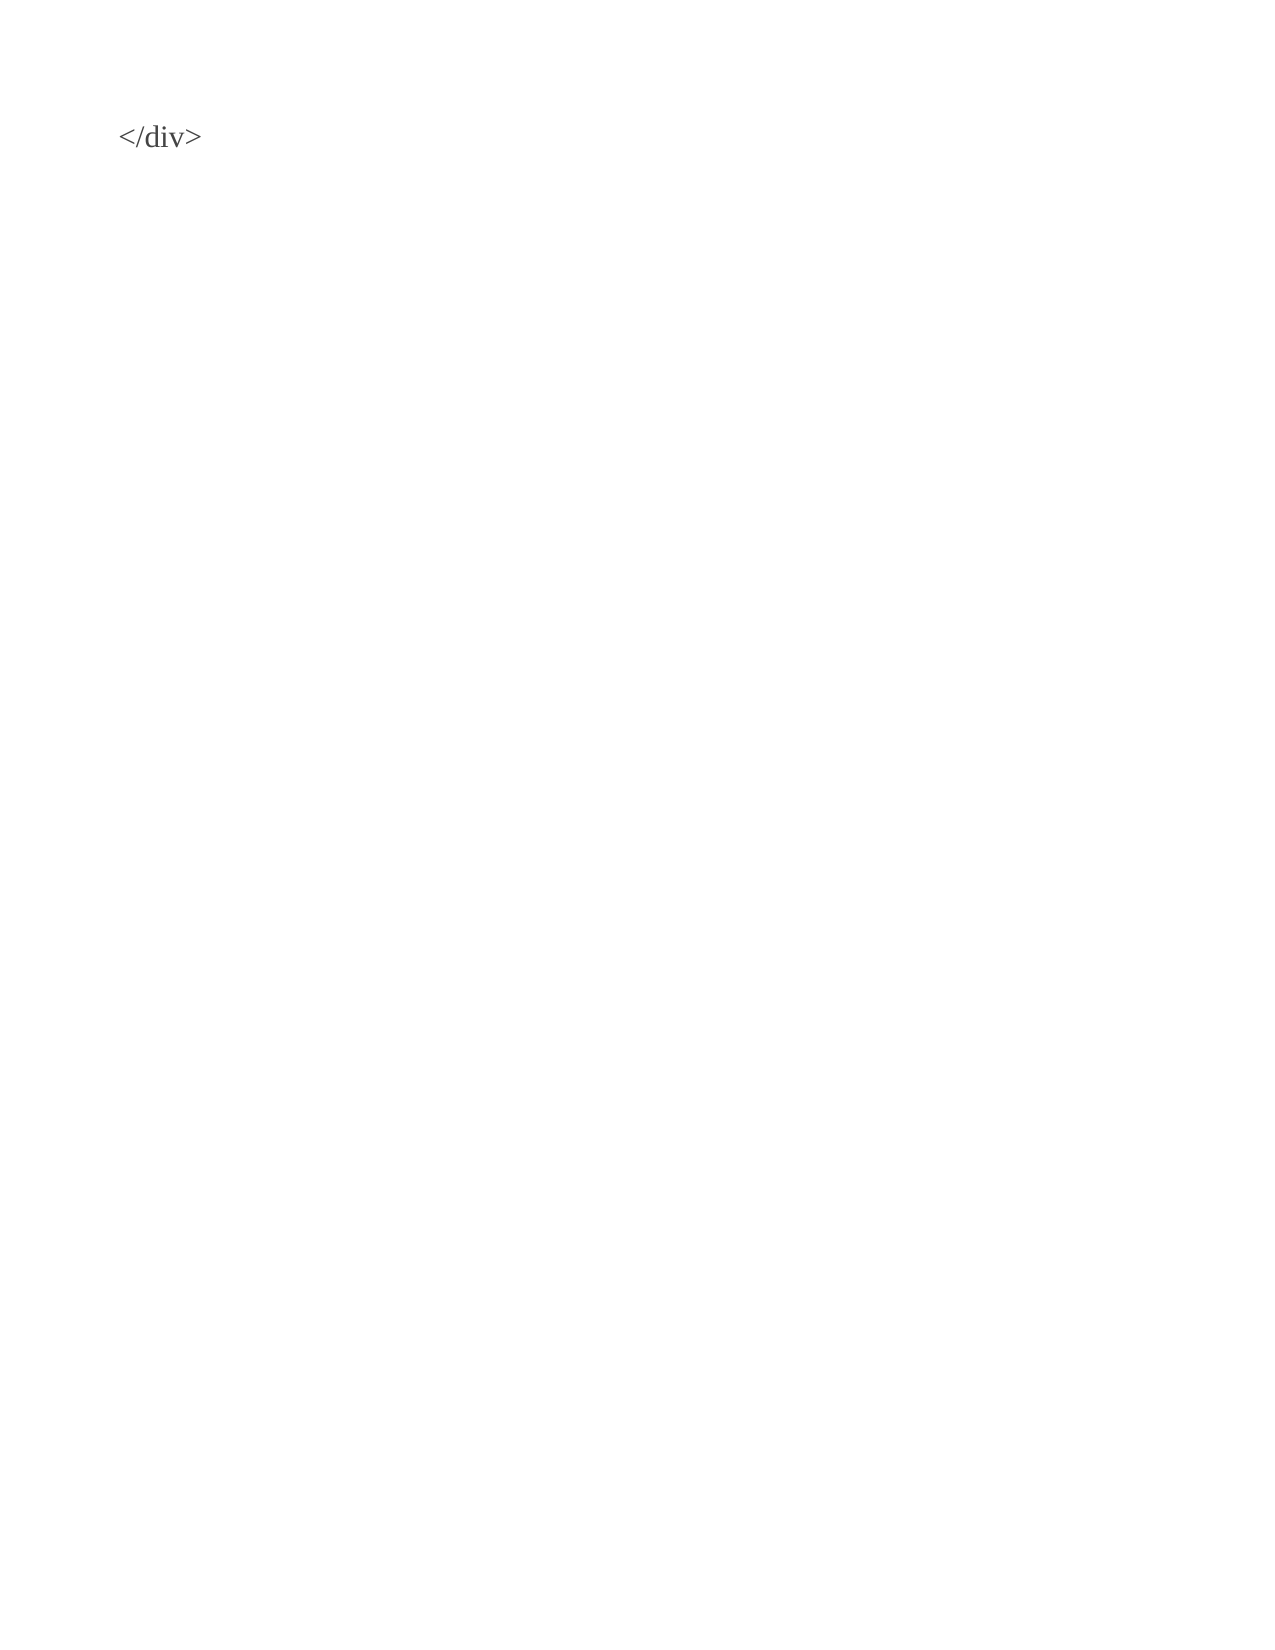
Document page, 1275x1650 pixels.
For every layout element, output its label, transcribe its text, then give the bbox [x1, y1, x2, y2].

text </div> [118, 118, 1157, 154]
